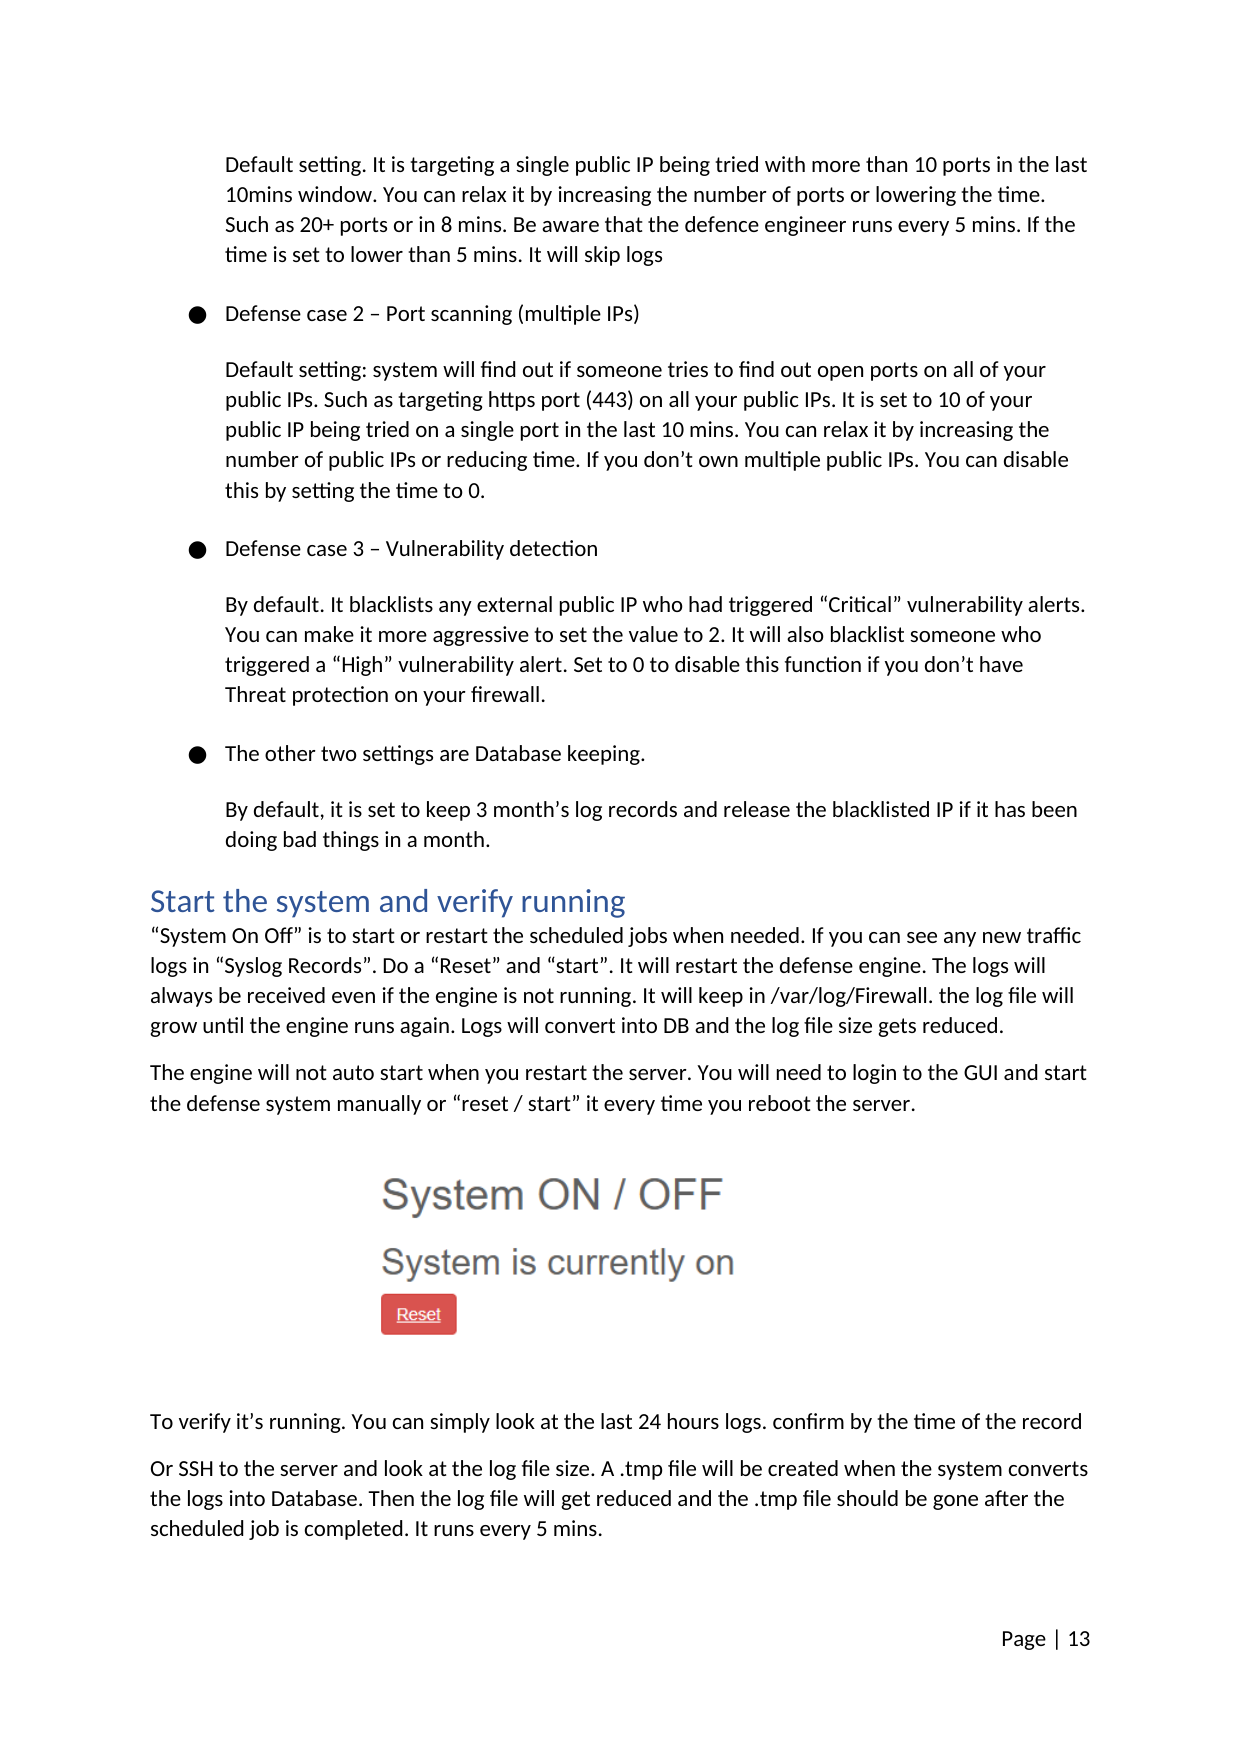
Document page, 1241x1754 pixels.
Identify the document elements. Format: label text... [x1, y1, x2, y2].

picture [350, 1135, 891, 1389]
subtitle Start the system and verify running [150, 880, 1090, 921]
list Defense case 2 – Port scanning (multiple IPs) [187, 287, 1090, 334]
text Default setting: system will find out if someone tries to find out open ports on all of your public IPs. Such as targeting https port (443) on all your public IPs. It is set to 10 of your public IP being tried on a single port in the last 10 mins. You can relax it by increasing the number of public IPs or reducing time. If you don’t own multiple public IPs. You can disable this by setting the time to 0. [225, 355, 1090, 504]
text “System On Off” is to start or restart the scheduled jobs when needed. If you can see any new traffic logs in “Syslog Records”. Do a “Reset” and “start”. It will restart the defense engine. The logs will always be received even if the engine is not running. It will keep in /var/log/Firewall. the log file will grow until the engine runs again. Logs will convert into DB and the log file size gets reduced. [150, 921, 1090, 1040]
text By default. It blacklists any external public IP who had triggered “Critical” vulnerability alerts. You can make it more aggressive to set the value to 2. It will also blacklist someone who triggered a “High” vulnerability alert. Set to 0 to disable this function if you don’t have Threat protection on your firewall. [225, 590, 1090, 709]
list The other two settings are Database keeping. [187, 727, 1090, 774]
text The engine will not auto start when you restart the server. You will need to login to the GUI and start the defense system manually or “reset / start” it every time you reboot the server. [150, 1058, 1090, 1117]
text To verify it’s running. You can simply look at the last 24 hours logs. confirm by the time of the record [150, 1407, 1090, 1435]
text Default setting. It is targeting a single public IP being tried with more than 10 ports in the last 10mins window. You can relax it by increasing the number of ports or lowering the time. Such as 20+ ports or in 8 mins. Be aware that the defence engineer runs every 5 mins. If the time is set to lower than 5 mins. It will skip logs [225, 150, 1090, 269]
text Or SSH to the server and look at the log file size. A .tmp file will be created when the system converts the logs into Database. Then the log file will get reduced and the .tmp file should be gone after the scheduled job is completed. It runs every 5 mins. [150, 1454, 1090, 1542]
list Defense case 3 – Vulnerability detection [187, 523, 1090, 569]
text By default, it is set to keep 3 month’s log records and release the blacklisted IP if it has been doing bad things in a month. [225, 795, 1090, 853]
